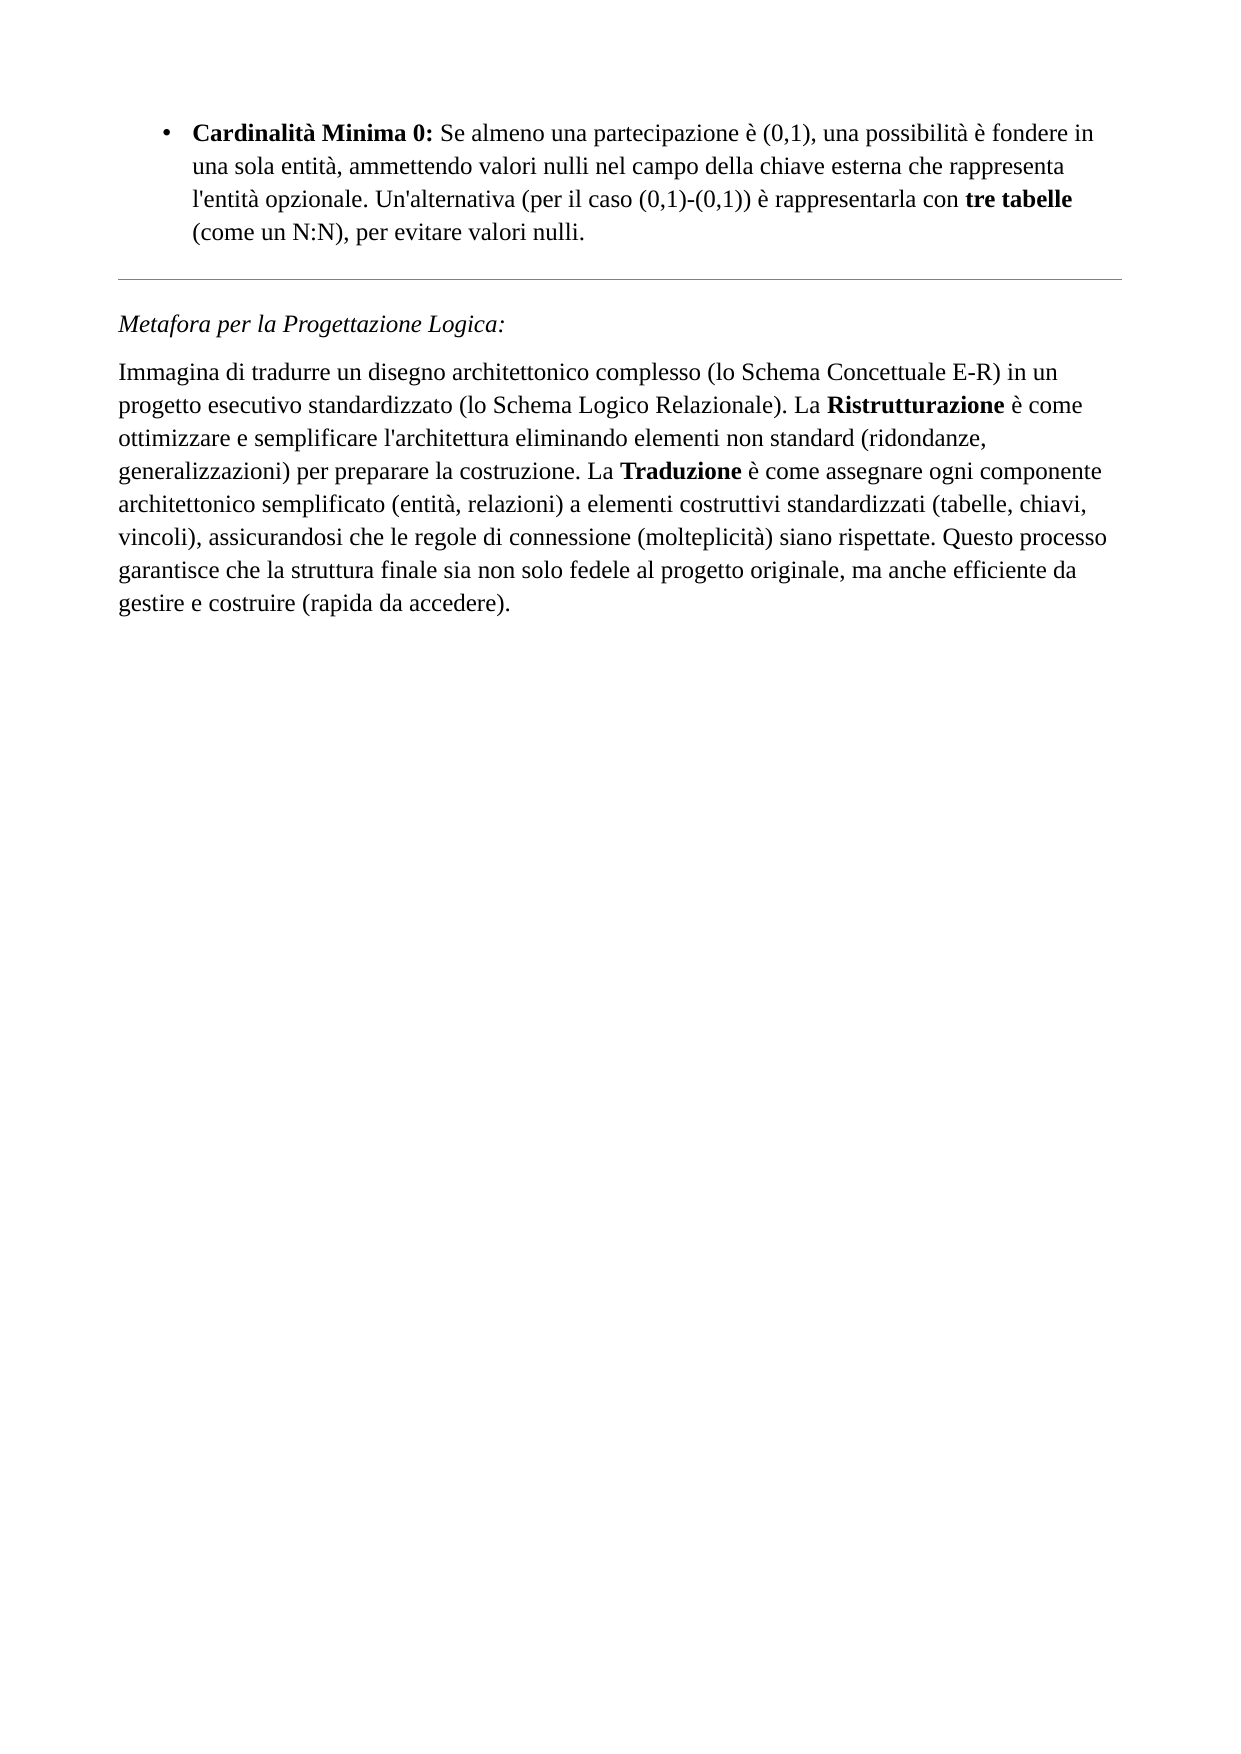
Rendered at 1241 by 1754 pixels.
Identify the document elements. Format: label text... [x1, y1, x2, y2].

list Cardinalità Minima 0: Se almeno una partecipazione è (0,1), una possibilità è fondere in una sola entità, ammettendo valori nulli nel campo della chiave esterna che rappresenta l'entità opzionale. Un'alternativa (per il caso (0,1)-(0,1)) è rappresentarla con tre tabelle (come un N:N), per evitare valori nulli. [162, 118, 1122, 246]
text Metafora per la Progettazione Logica: [118, 309, 1122, 338]
text Immagina di tradurre un disegno architettonico complesso (lo Schema Concettuale E-R) in un progetto esecutivo standardizzato (lo Schema Logico Relazionale). La Ristrutturazione è come ottimizzare e semplificare l'architettura eliminando elementi non standard (ridondanze, generalizzazioni) per preparare la costruzione. La Traduzione è come assegnare ogni componente architettonico semplificato (entità, relazioni) a elementi costruttivi standardizzati (tabelle, chiavi, vincoli), assicurandosi che le regole di connessione (molteplicità) siano rispettate. Questo processo garantisce che la struttura finale sia non solo fedele al progetto originale, ma anche efficiente da gestire e costruire (rapida da accedere). [118, 357, 1122, 617]
